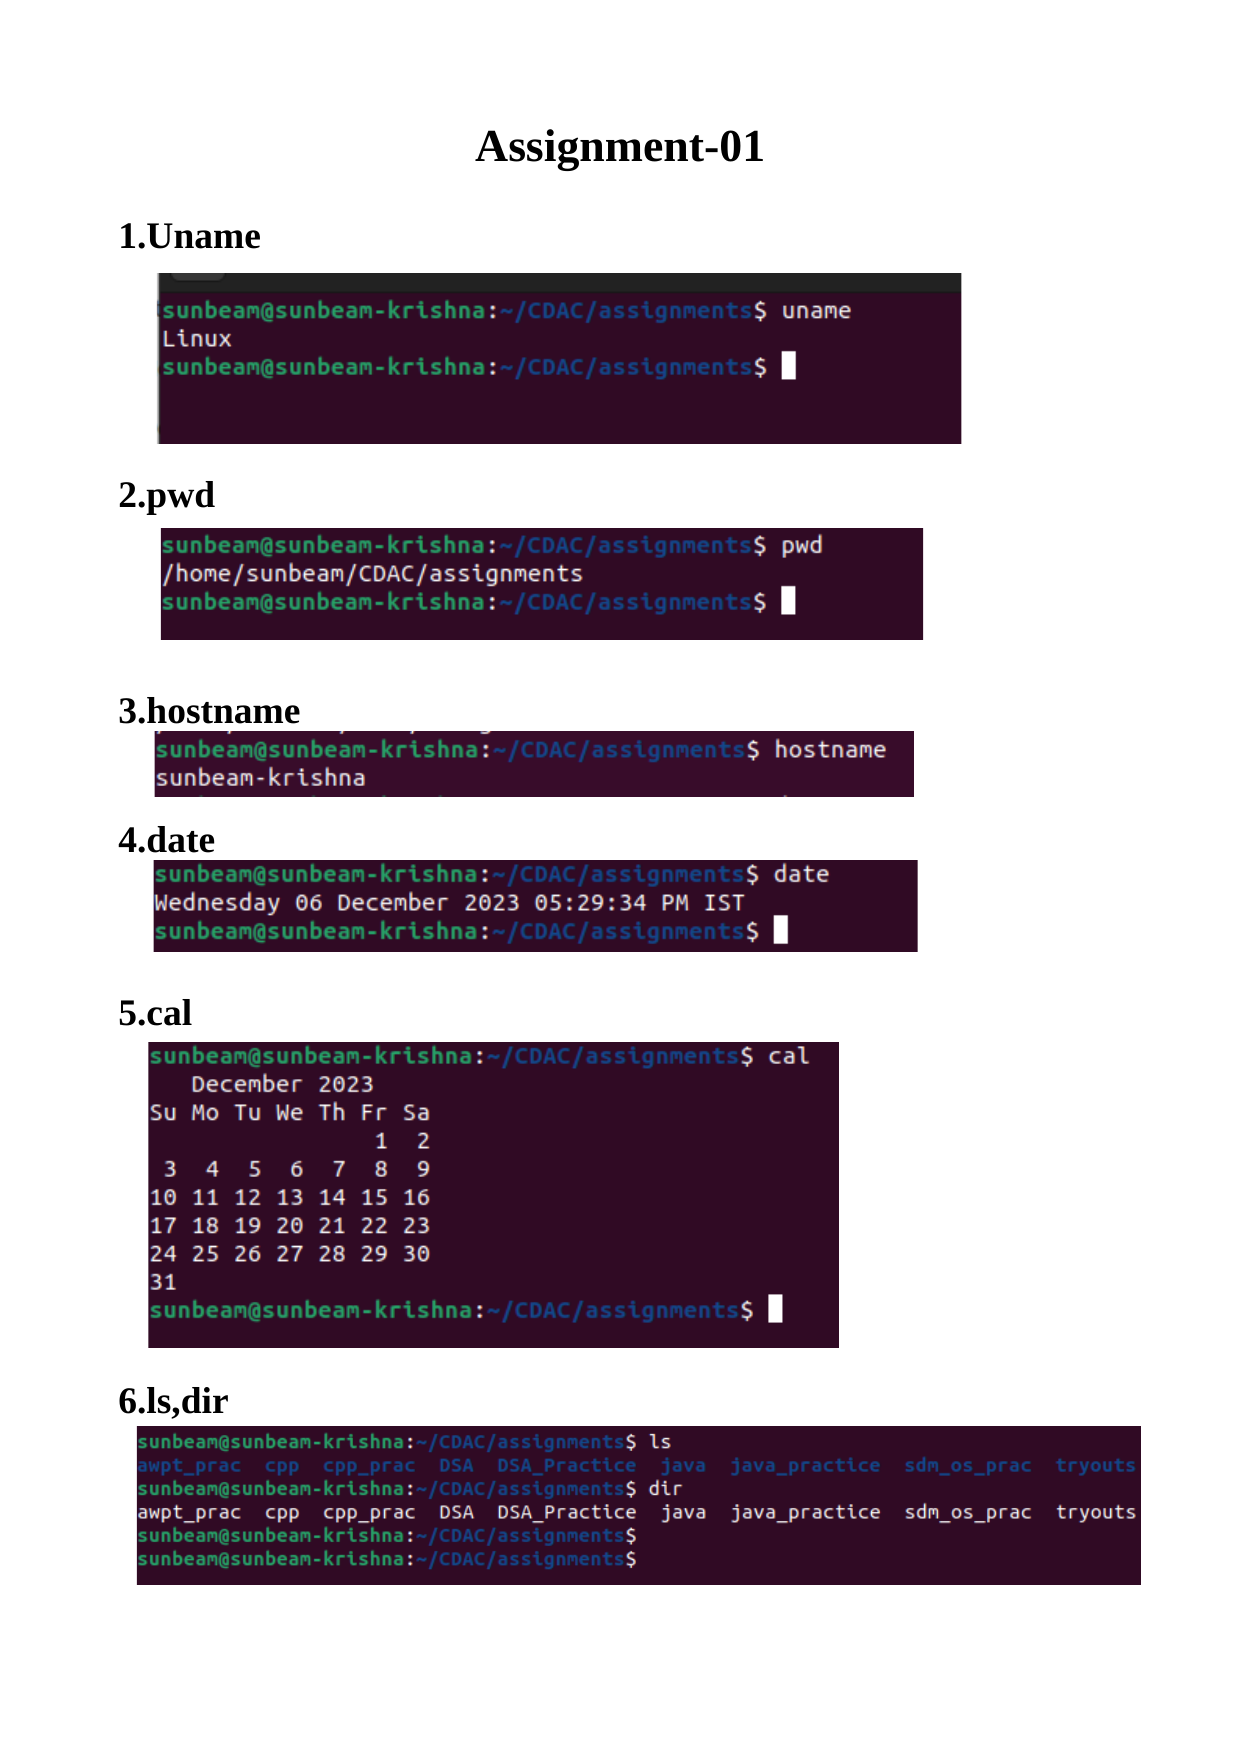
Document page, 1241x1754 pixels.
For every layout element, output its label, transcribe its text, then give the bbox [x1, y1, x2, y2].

text 3.hostname [118, 688, 1122, 731]
picture [148, 1042, 839, 1348]
text 1.Uname [118, 214, 1122, 257]
picture [154, 731, 914, 797]
text 4.date [118, 818, 1122, 861]
text 6.ls,dir [118, 1378, 1122, 1421]
picture [160, 528, 924, 640]
picture [156, 273, 962, 444]
text 5.cal [118, 990, 1122, 1033]
picture [153, 860, 918, 952]
text 2.pwd [118, 473, 1122, 516]
picture [136, 1426, 1141, 1585]
text Assignment-01 [118, 118, 1122, 171]
